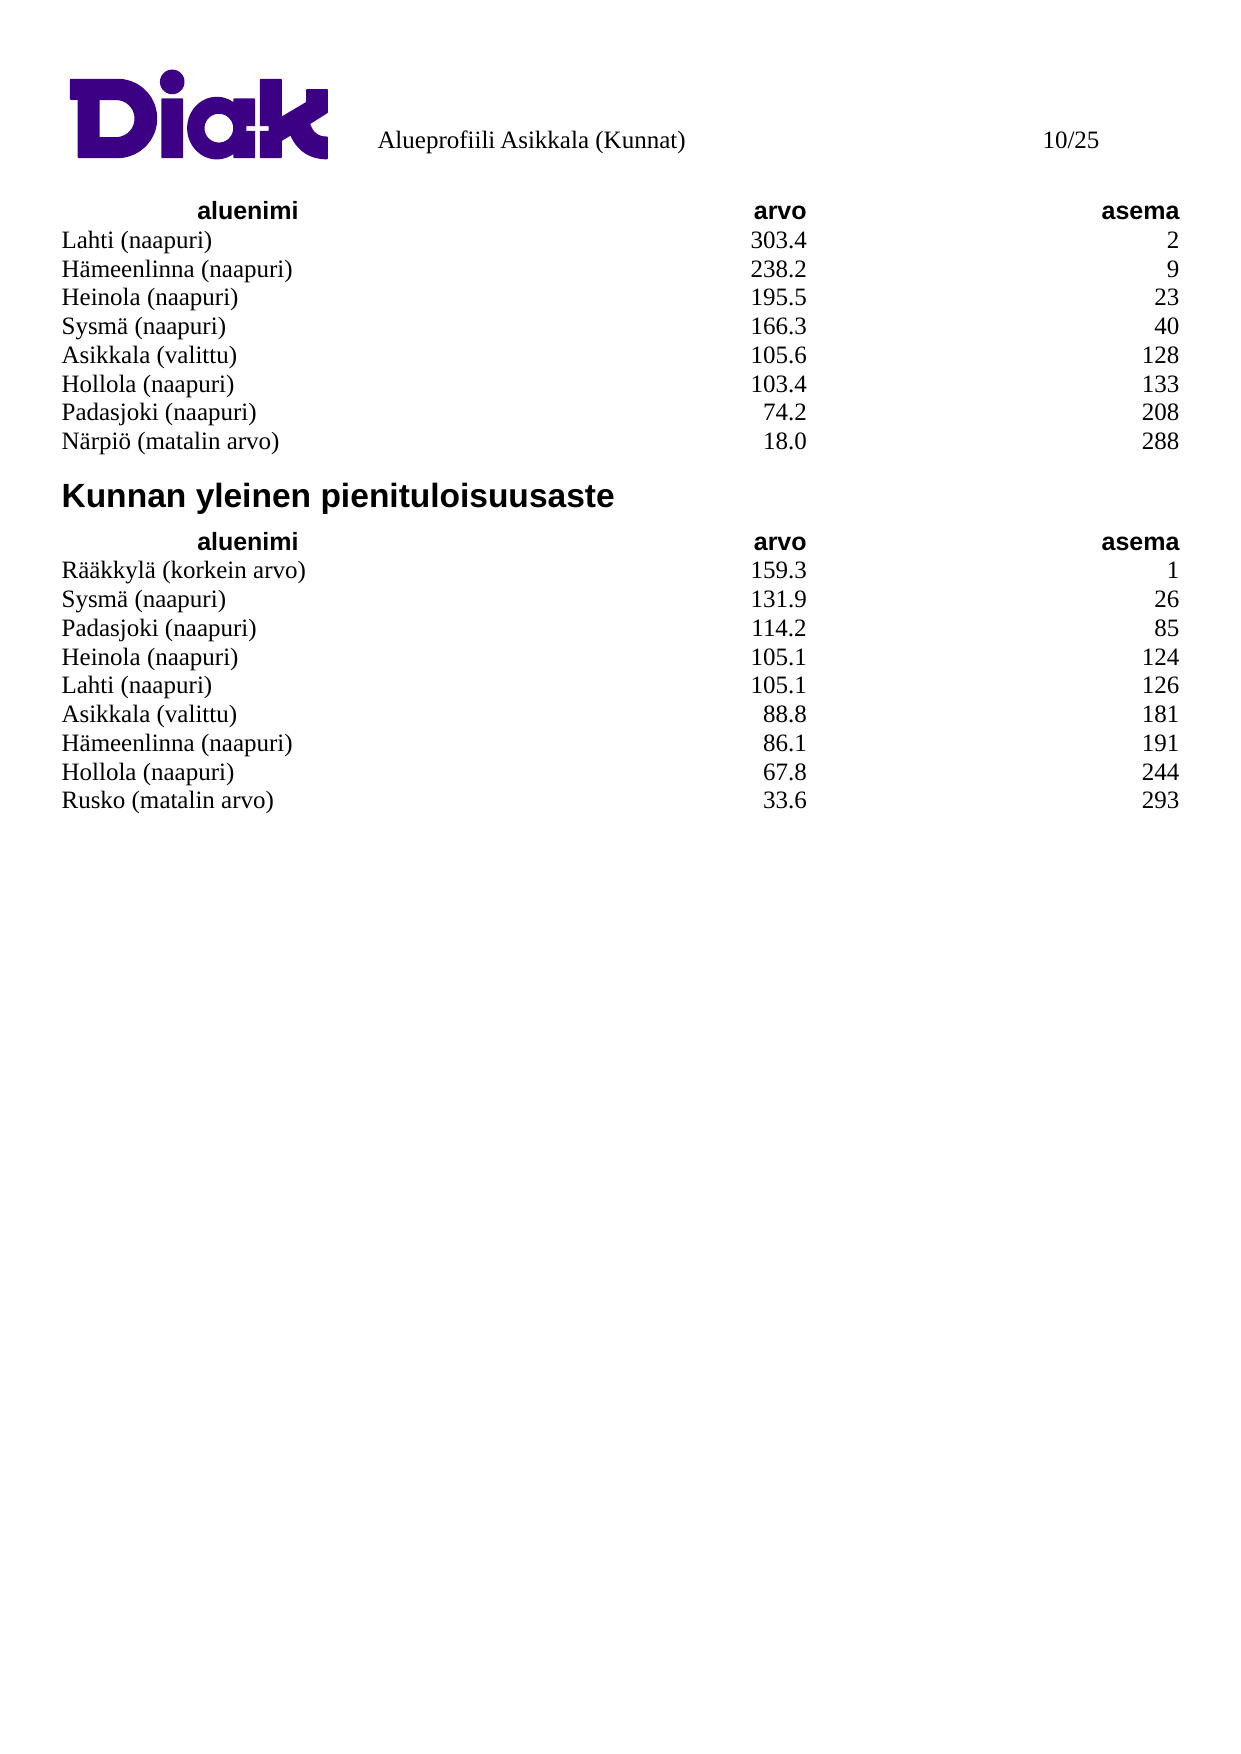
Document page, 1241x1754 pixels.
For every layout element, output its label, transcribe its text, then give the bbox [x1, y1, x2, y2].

table_cell 133 [806, 369, 1179, 397]
table_cell 131.9 [434, 584, 806, 613]
table_cell 105.6 [434, 340, 806, 369]
table_cell 181 [806, 699, 1179, 728]
table_cell 303.4 [434, 225, 806, 254]
table_cell 18.0 [434, 426, 806, 455]
table_cell Hämeenlinna (naapuri) [61, 254, 434, 282]
table_cell 238.2 [434, 254, 806, 282]
table_cell 103.4 [434, 369, 806, 397]
table_cell Rusko (matalin arvo) [61, 786, 434, 814]
table_cell 208 [806, 398, 1179, 426]
table_cell Närpiö (matalin arvo) [61, 426, 434, 455]
table_cell Lahti (naapuri) [61, 671, 434, 699]
table_cell Hollola (naapuri) [61, 369, 434, 397]
table_cell 40 [806, 311, 1179, 340]
table_cell 105.1 [434, 642, 806, 671]
table_cell 74.2 [434, 398, 806, 426]
table_cell Heinola (naapuri) [61, 642, 434, 671]
table_cell 23 [806, 283, 1179, 311]
table_cell 293 [806, 786, 1179, 814]
table_cell 2 [806, 225, 1179, 254]
table_cell 166.3 [434, 311, 806, 340]
table_cell Hämeenlinna (naapuri) [61, 728, 434, 757]
table_cell 126 [806, 671, 1179, 699]
table_cell 9 [806, 254, 1179, 282]
table_header arvo [434, 196, 806, 225]
table_header aluenimi [61, 196, 434, 225]
table_header asema [806, 196, 1179, 225]
table_cell Asikkala (valittu) [61, 699, 434, 728]
table_cell Asikkala (valittu) [61, 340, 434, 369]
table_cell 67.8 [434, 757, 806, 786]
table_cell Rääkkylä (korkein arvo) [61, 556, 434, 584]
table_cell 159.3 [434, 556, 806, 584]
table_cell 114.2 [434, 613, 806, 642]
table_cell Padasjoki (naapuri) [61, 398, 434, 426]
table_header asema [806, 527, 1179, 556]
table_cell Heinola (naapuri) [61, 283, 434, 311]
table_cell 86.1 [434, 728, 806, 757]
table_cell 1 [806, 556, 1179, 584]
table_cell Sysmä (naapuri) [61, 311, 434, 340]
table_header aluenimi [61, 527, 434, 556]
table_cell Sysmä (naapuri) [61, 584, 434, 613]
subtitle Kunnan yleinen pienituloisuusaste [61, 476, 1179, 514]
table_header arvo [434, 527, 806, 556]
table_cell 26 [806, 584, 1179, 613]
table_cell 128 [806, 340, 1179, 369]
table_cell 105.1 [434, 671, 806, 699]
table_cell Padasjoki (naapuri) [61, 613, 434, 642]
table_cell 85 [806, 613, 1179, 642]
table_cell 88.8 [434, 699, 806, 728]
table_cell 195.5 [434, 283, 806, 311]
table_cell 124 [806, 642, 1179, 671]
table_cell 191 [806, 728, 1179, 757]
table_cell Hollola (naapuri) [61, 757, 434, 786]
table_cell Lahti (naapuri) [61, 225, 434, 254]
table_cell 244 [806, 757, 1179, 786]
table_cell 288 [806, 426, 1179, 455]
table_cell 33.6 [434, 786, 806, 814]
